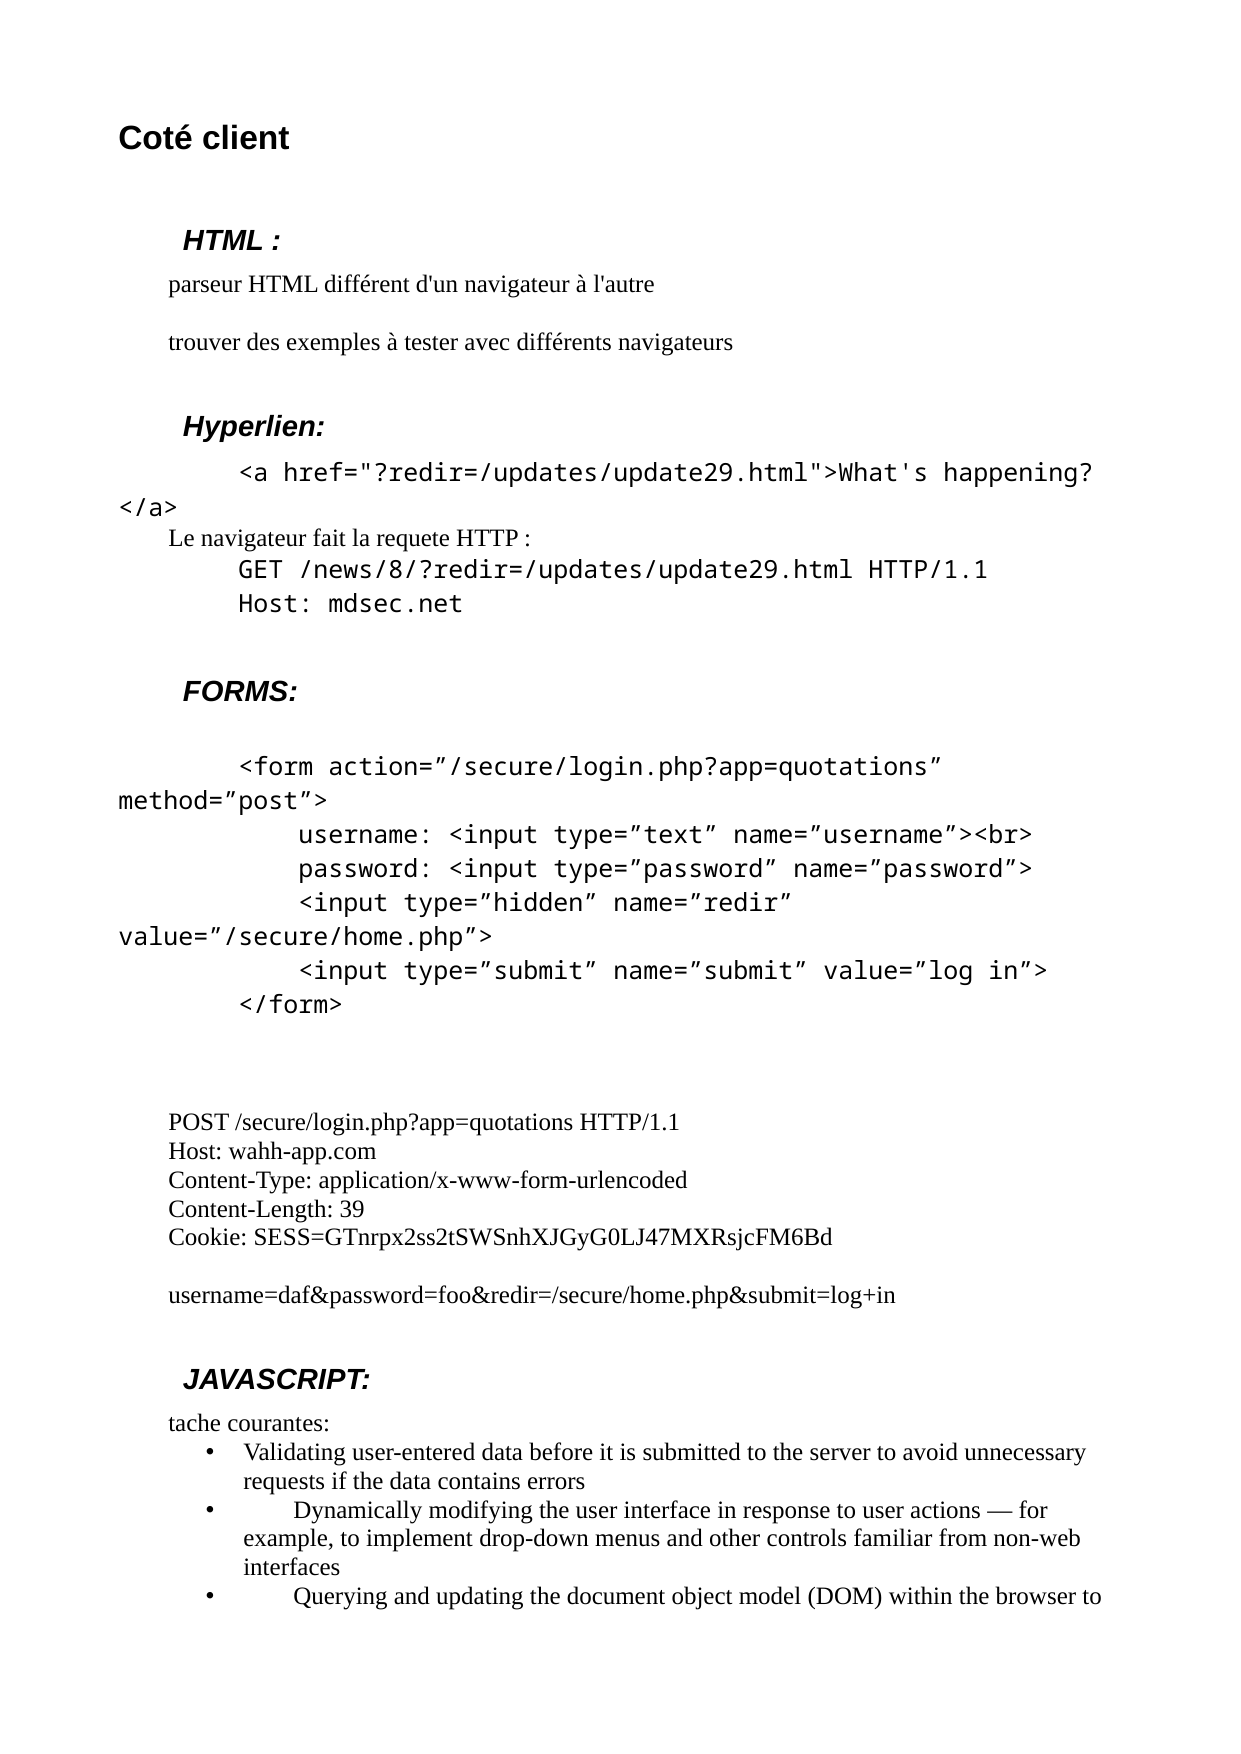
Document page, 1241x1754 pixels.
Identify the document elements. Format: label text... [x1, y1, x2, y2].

text Host: wahh-app.com [118, 1136, 1122, 1165]
subtitle JAVASCRIPT: [118, 1362, 1122, 1396]
text GET /news/8/?redir=/updates/update29.html HTTP/1.1 [118, 552, 1122, 586]
text <a href="?redir=/updates/update29.html">What's happening?</a> [118, 455, 1122, 523]
text trouver des exemples à tester avec différents navigateurs [118, 327, 1122, 355]
subtitle Hyperlien: [118, 409, 1122, 443]
text Content-Type: application/x-www-form-urlencoded [118, 1165, 1122, 1194]
text username: <input type=”text” name=”username”><br> [118, 817, 1122, 851]
subtitle FORMS: [118, 674, 1122, 707]
subtitle Coté client [118, 118, 1122, 157]
text <input type=”hidden” name=”redir” value=”/secure/home.php”> [118, 885, 1122, 953]
text Le navigateur fait la requete HTTP : [118, 523, 1122, 552]
text Content-Length: 39 [118, 1194, 1122, 1222]
subtitle HTML : [118, 223, 1122, 257]
text tache courantes: [118, 1408, 1122, 1437]
text <form action=”/secure/login.php?app=quotations” method=”post”> [118, 749, 1122, 817]
text POST /secure/login.php?app=quotations HTTP/1.1 [118, 1107, 1122, 1136]
text Cookie: SESS=GTnrpx2ss2tSWSnhXJGyG0LJ47MXRsjcFM6Bd [118, 1222, 1122, 1251]
text <input type=”submit” name=”submit” value=”log in”> [118, 953, 1122, 987]
text </form> [118, 987, 1122, 1021]
text Host: mdsec.net [118, 586, 1122, 620]
list Dynamically modifying the user interface in response to user actions — for example, to implement drop-down menus and other controls familiar from non-web interfaces [206, 1495, 1122, 1581]
list Querying and updating the document object model (DOM) within the browser to [206, 1581, 1122, 1610]
text username=daf&password=foo&redir=/secure/home.php&submit=log+in [118, 1280, 1122, 1309]
text parseur HTML différent d'un navigateur à l'autre [118, 269, 1122, 298]
text password: <input type=”password” name=”password”> [118, 851, 1122, 885]
list Validating user-entered data before it is submitted to the server to avoid unnecessary requests if the data contains errors [206, 1437, 1122, 1495]
